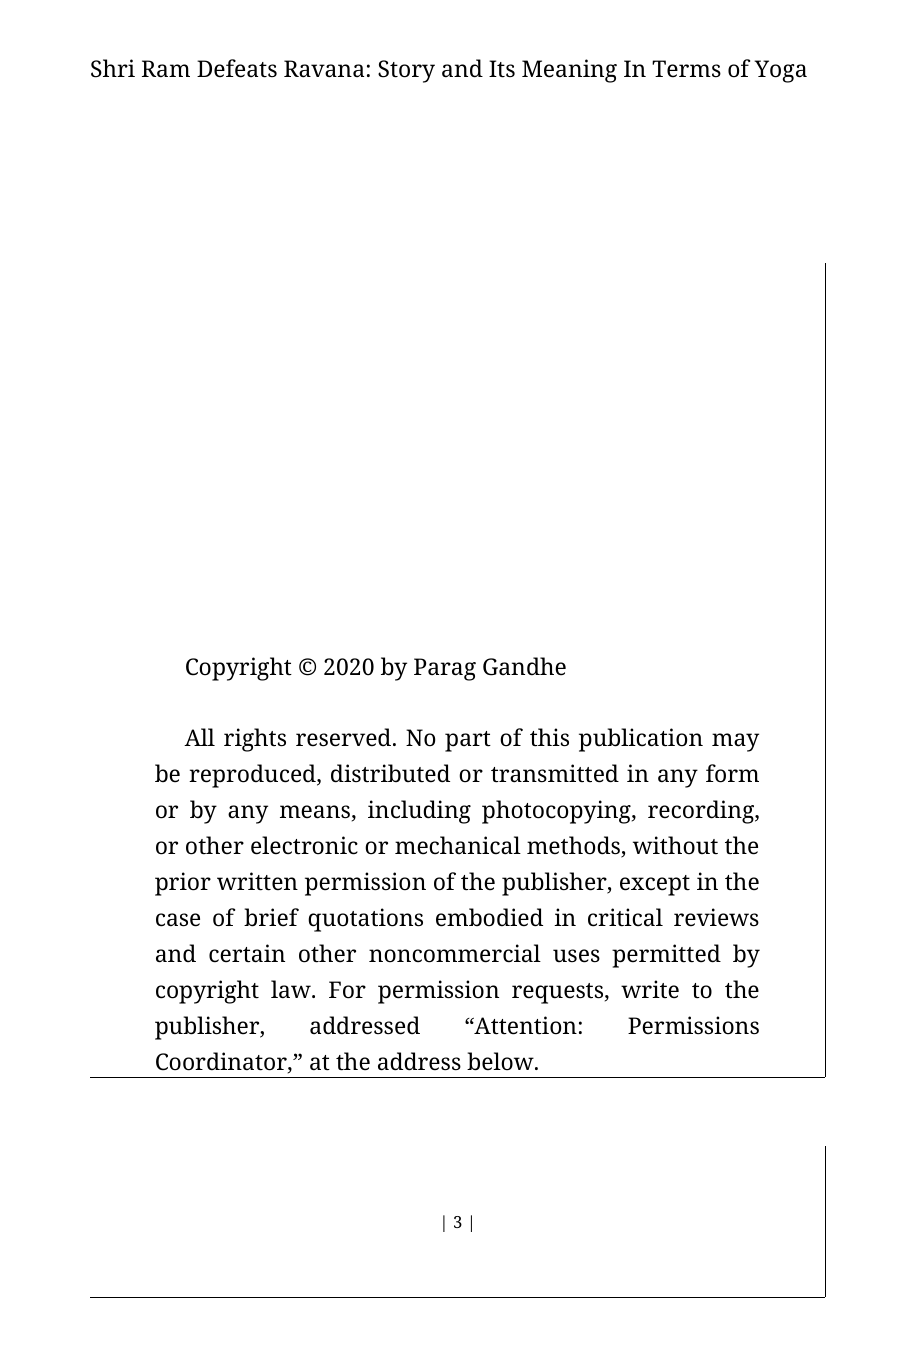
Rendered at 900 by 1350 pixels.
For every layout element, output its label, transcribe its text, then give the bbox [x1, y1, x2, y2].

text All rights reserved. No part of this publication may be reproduced, distributed or transmitted in any form or by any means, including photocopying, recording, or other electronic or mechanical methods, without the prior written permission of the publisher, except in the case of brief quotations embodied in critical reviews and certain other noncommercial uses permitted by copyright law. For permission requests, write to the publisher, addressed “Attention: Permissions Coordinator,” at the address below. [90, 658, 825, 1077]
text Copyright © 2020 by Parag Gandhe [90, 586, 825, 658]
